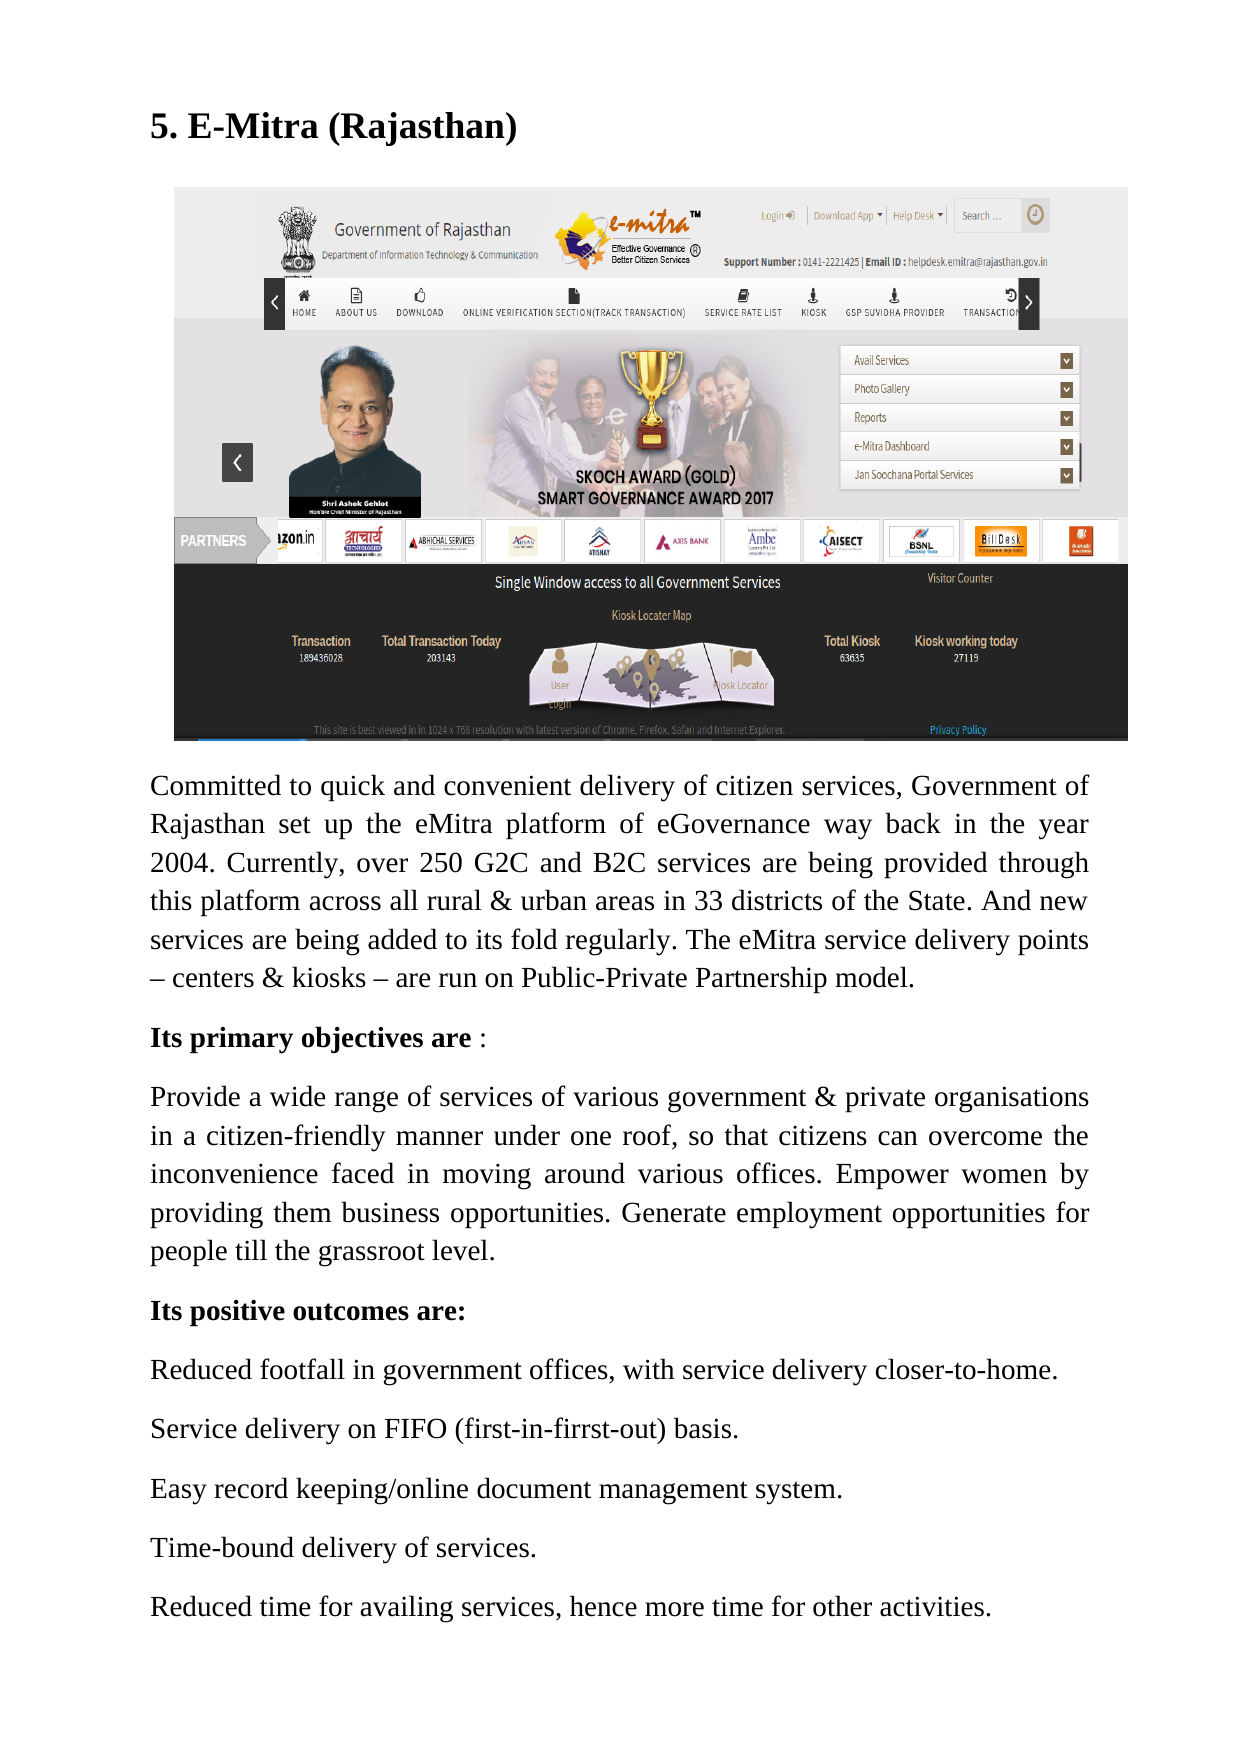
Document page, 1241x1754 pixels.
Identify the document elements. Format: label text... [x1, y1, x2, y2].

text Service delivery on FIFO (first-in-firrst-out) basis. [150, 1411, 1090, 1445]
text Time-bound delivery of services. [150, 1530, 1090, 1564]
picture [174, 187, 1128, 741]
text Reduced time for availing services, hence more time for other activities. [150, 1589, 1090, 1623]
text Easy record keeping/online document management system. [150, 1471, 1090, 1504]
text Committed to quick and convenient delivery of citizen services, Government of Rajasthan set up the eMitra platform of eGovernance way back in the year 2004. Currently, over 250 G2C and B2C services are being provided through this platform across all rural & urban areas in 33 districts of the State. And new services are being added to its fold regularly. The eMitra service delivery points – centers & kiosks – are run on Public-Private Partnership model. [150, 768, 1090, 994]
text Provide a wide range of services of various government & private organisations in a citizen-friendly manner under one roof, so that citizens can overcome the inconvenience faced in moving around various offices. Empower women by providing them business opportunities. Generate employment opportunities for people till the grassroot level. [150, 1079, 1090, 1267]
text 5. E-Mitra (Rajasthan) [150, 103, 1090, 147]
text Reduced footfall in government offices, with service delivery closer-to-home. [150, 1352, 1090, 1386]
text Its primary objectives are : [150, 1020, 1090, 1053]
text Its positive outcomes are: [150, 1293, 1090, 1326]
